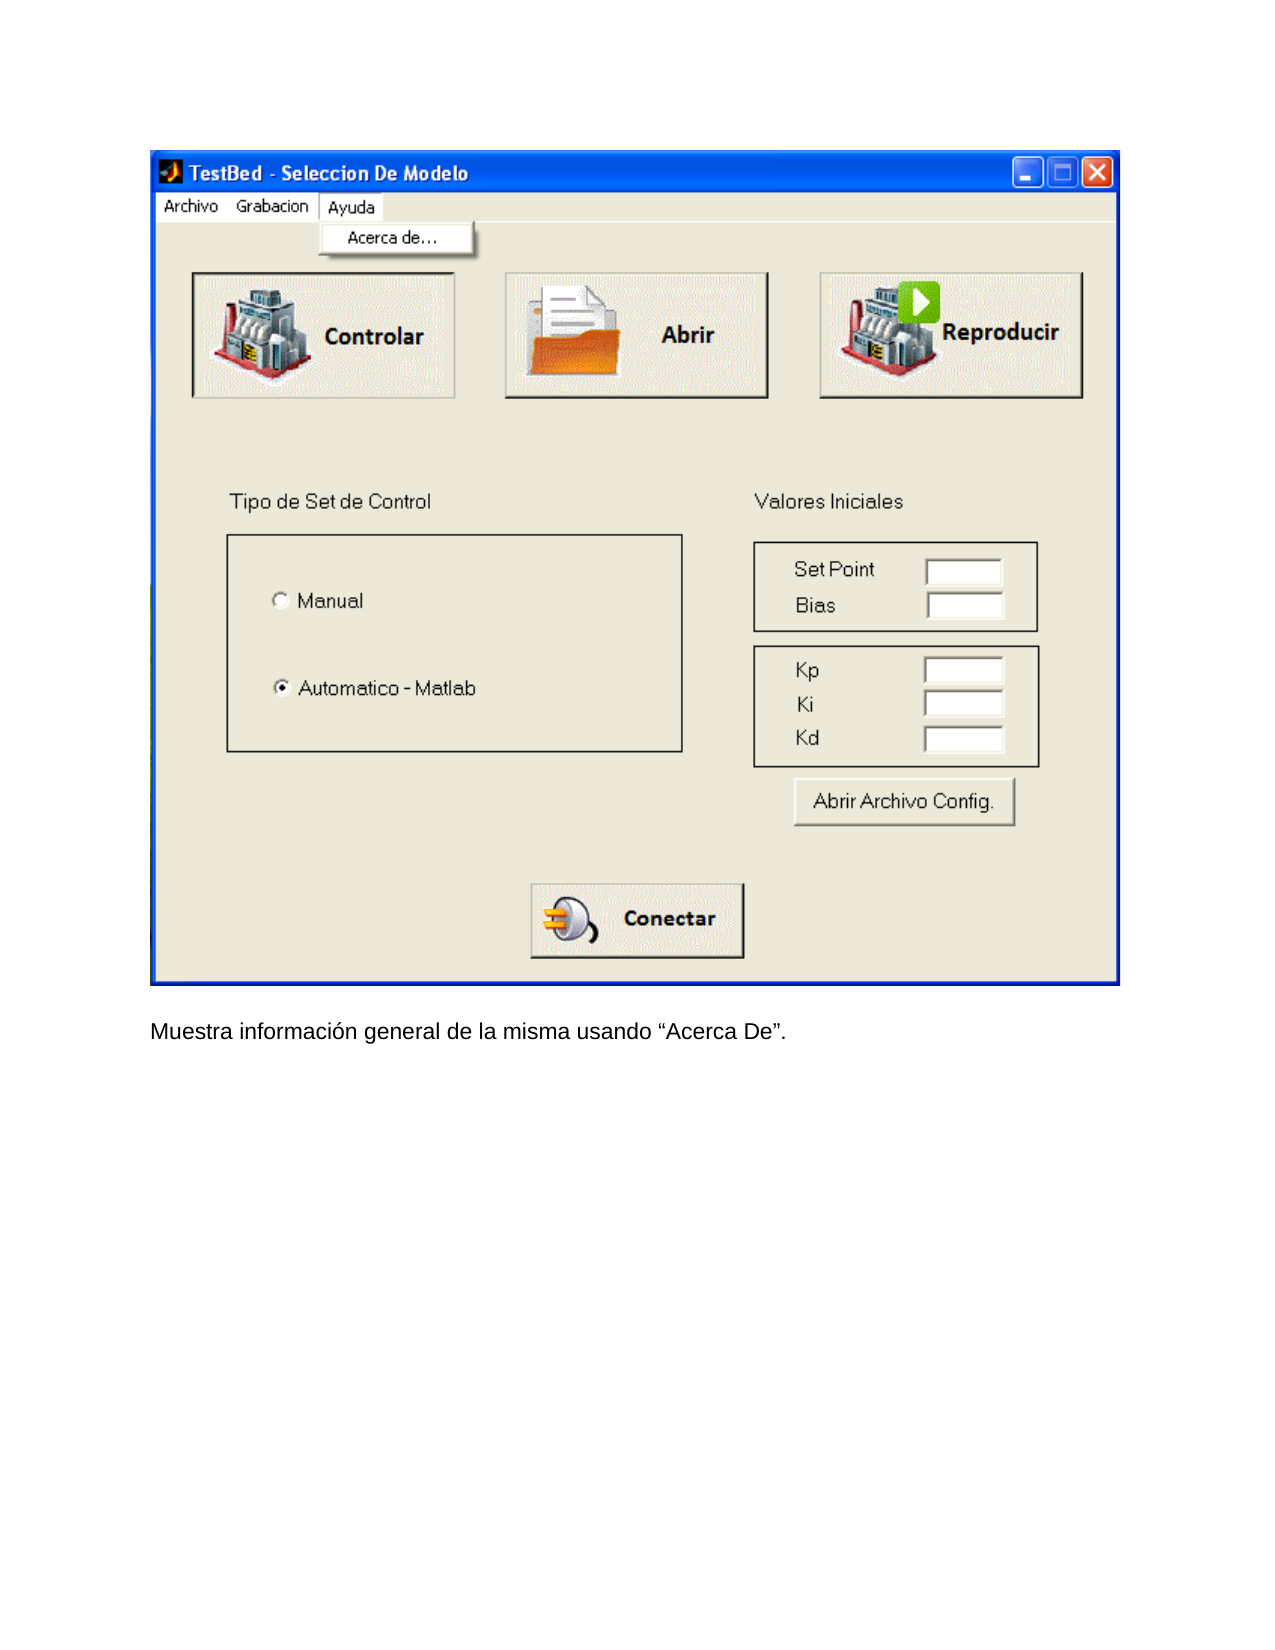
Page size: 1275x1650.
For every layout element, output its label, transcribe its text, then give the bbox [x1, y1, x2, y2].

picture [150, 150, 1121, 986]
text Muestra información general de la misma usando “Acerca De”. [150, 1019, 1125, 1045]
